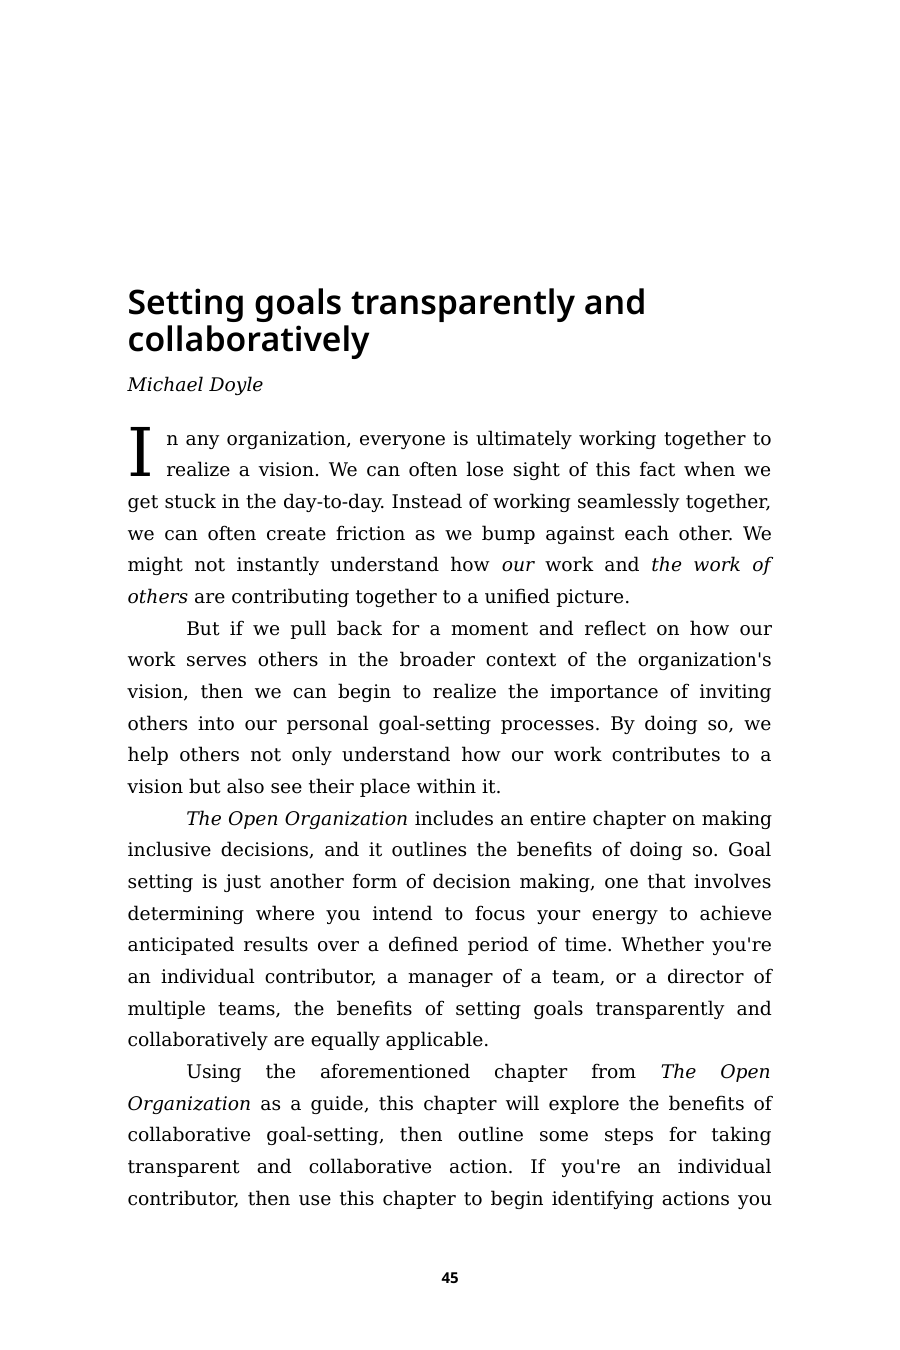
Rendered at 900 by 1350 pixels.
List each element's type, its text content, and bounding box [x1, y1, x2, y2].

subtitle Setting goals transparently and collaboratively [127, 283, 772, 362]
text Michael Doyle [127, 373, 772, 395]
text In any organization, everyone is ultimately working together to realize a vision. We can often lose sight of this fact when we get stuck in the day-to-day. Instead of working seamlessly together, we can often create friction as we bump against each other. We might not instantly understand how our work and the work of others are contributing together to a unified picture. [127, 428, 772, 608]
text Using the aforementioned chapter from The Open Organization as a guide, this chapter will explore the benefits of collaborative goal-setting, then outline some steps for taking transparent and collaborative action. If you're an individual contributor, then use this chapter to begin identifying actions you [127, 1061, 772, 1209]
text The Open Organization includes an entire chapter on making inclusive decisions, and it outlines the benefits of doing so. Goal setting is just another form of decision making, one that involves determining where you intend to focus your energy to achieve anticipated results over a defined period of time. Whether you're an individual contributor, a manager of a team, or a director of multiple teams, the benefits of setting goals transparently and collaboratively are equally applicable. [127, 808, 772, 1051]
text But if we pull back for a moment and reflect on how our work serves others in the broader context of the organization's vision, then we can begin to realize the importance of inviting others into our personal goal-setting processes. By doing so, we help others not only understand how our work contributes to a vision but also see their place within it. [127, 618, 772, 798]
